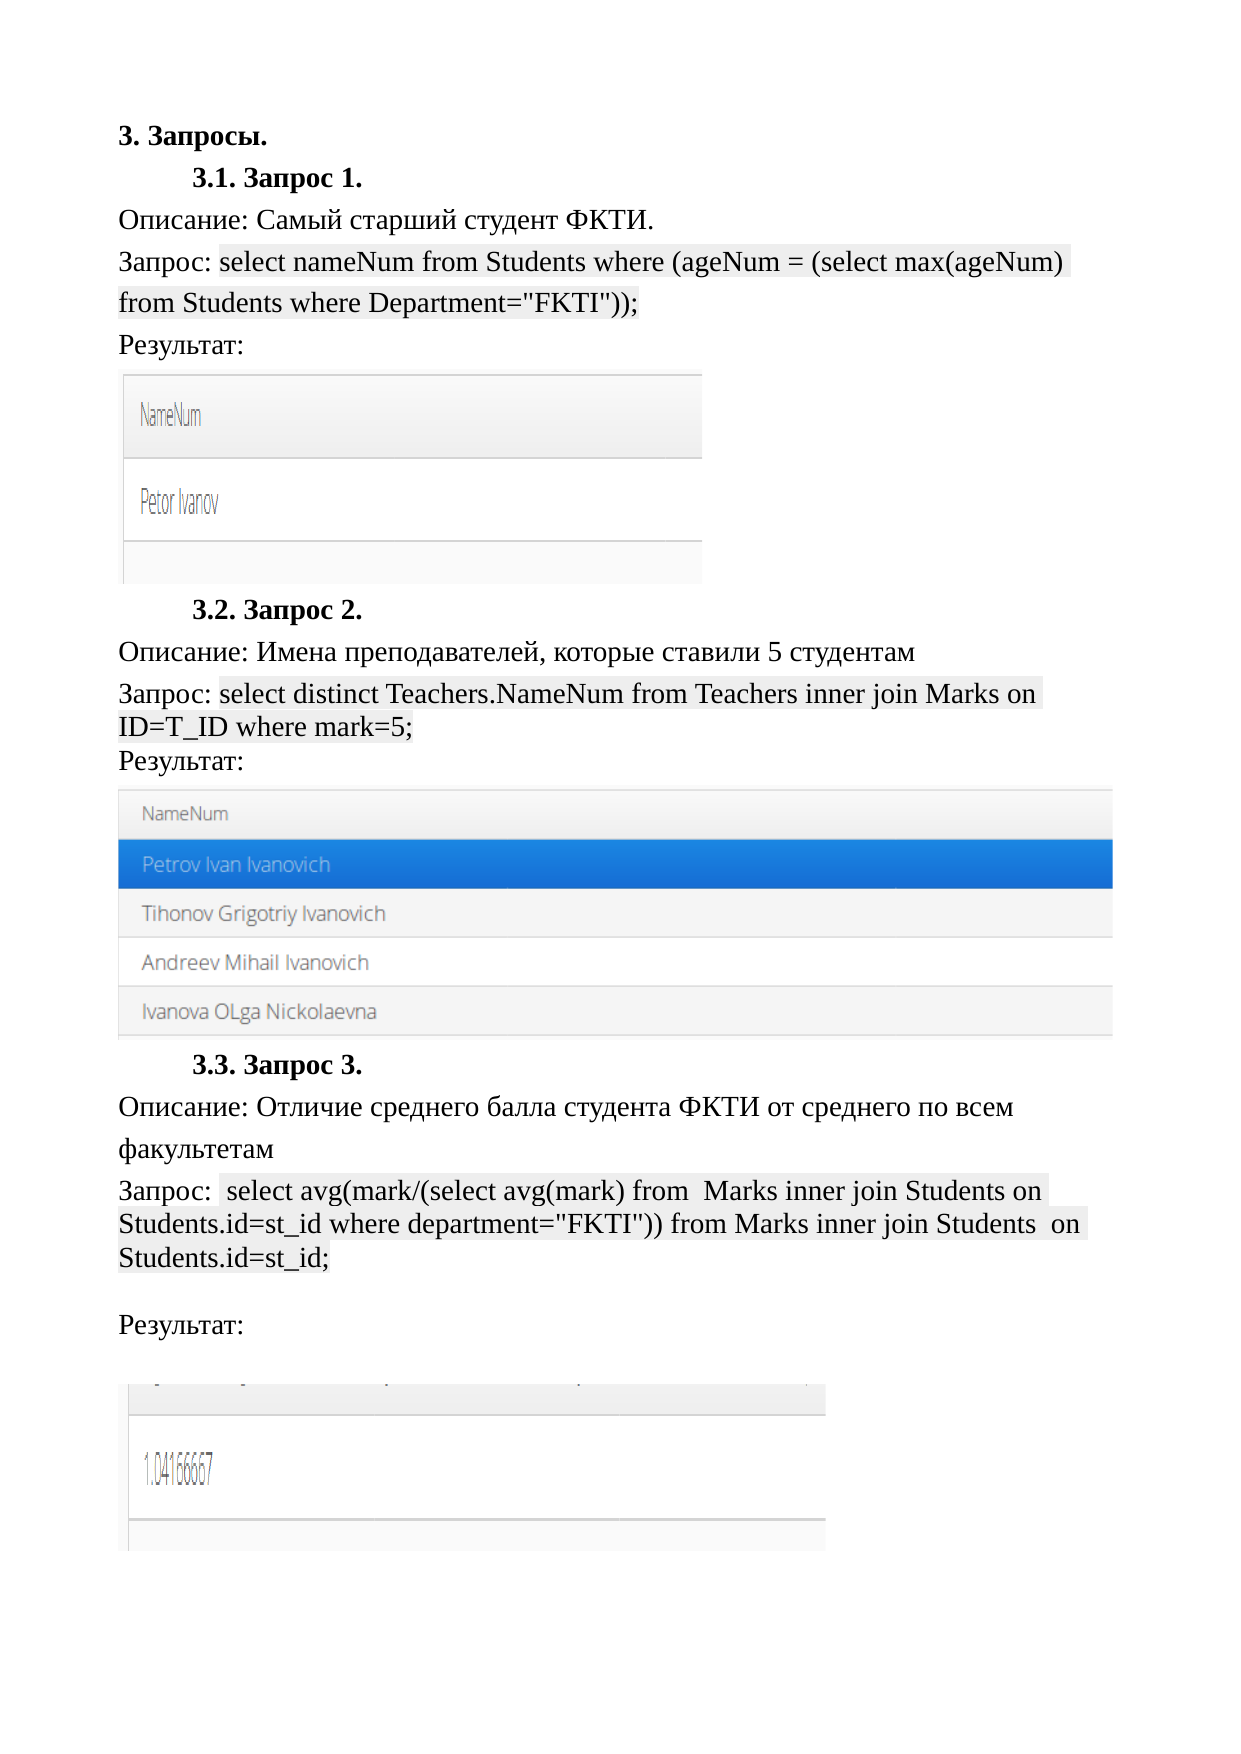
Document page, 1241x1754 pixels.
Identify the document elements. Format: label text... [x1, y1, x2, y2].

text Запрос: select nameNum from Students where (ageNum = (select max(ageNum) from Students where Department="FKTI")); [118, 244, 1122, 319]
text Результат: [118, 743, 1122, 777]
text Описание: Самый старший студент ФКТИ. [118, 202, 1122, 235]
text Результат: [118, 1307, 1122, 1340]
text 3.2. Запрос 2. [118, 592, 1122, 626]
picture [376, 785, 1113, 948]
text Результат: [118, 327, 1122, 361]
text Описание: Имена преподавателей, которые ставили 5 студентам [118, 634, 1122, 668]
text Запрос: select avg(mark/(select avg(mark) from Marks inner join Students on Students.id=st_id where department="FKTI")) from Marks inner join Students on Students.id=st_id; [118, 1173, 1122, 1273]
text 3. Запросы. [118, 118, 1122, 152]
picture [241, 369, 636, 478]
text 3.3. Запрос 3. [118, 1047, 1122, 1081]
picture [319, 1384, 826, 1472]
text Запрос: select distinct Teachers.NameNum from Teachers inner join Marks on ID=T_ID where mark=5; [118, 676, 1122, 743]
text Описание: Отличие среднего балла студента ФКТИ от среднего по всем факультетам [118, 1089, 1122, 1164]
text 3.1. Запрос 1. [118, 160, 1122, 193]
